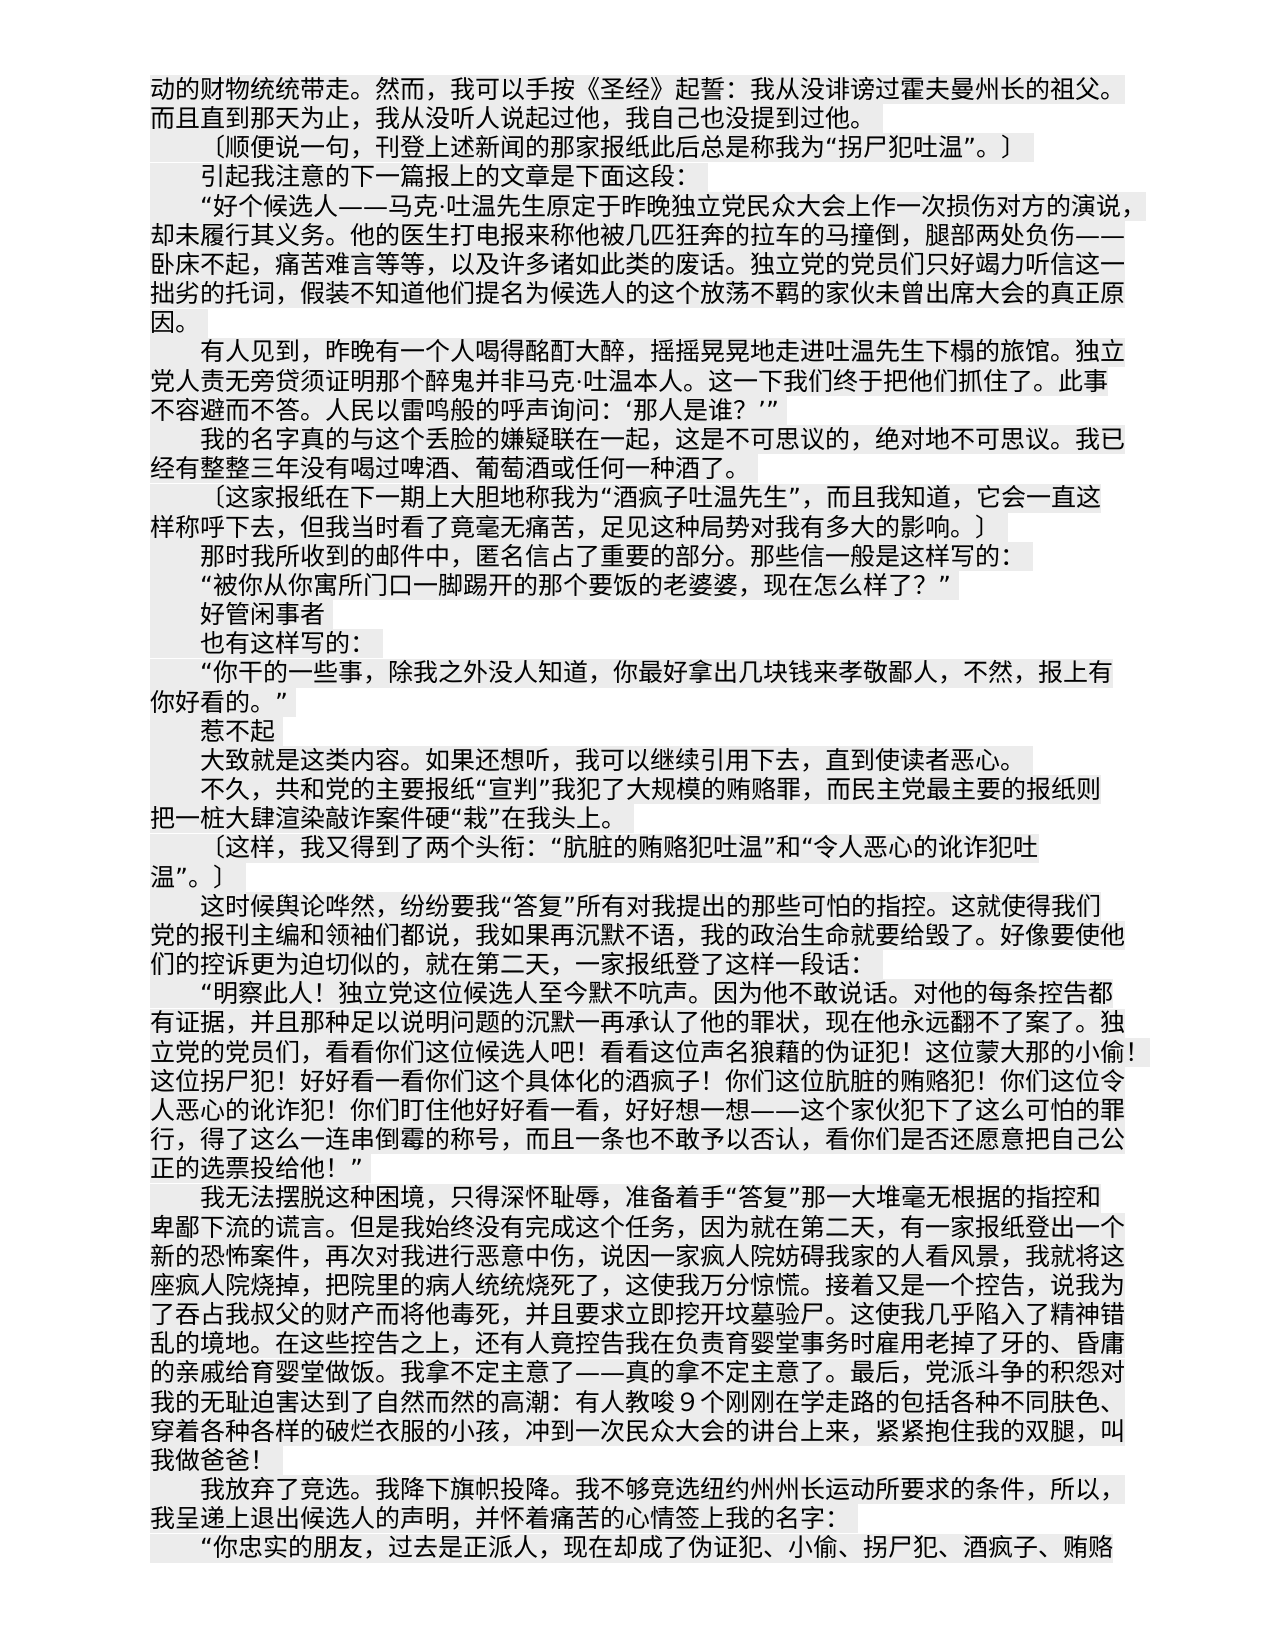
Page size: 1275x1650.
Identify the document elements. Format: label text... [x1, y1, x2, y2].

text 想起1870年馬克吐溫寫的短篇小說---竞选州长 ， 竞选州长 ■［美］马克．吐温 唐萌荪译 几个月之前，我被提名为纽约州州长候选人，代表独立党与斯坦华脱·勒·伍福特先生和约翰·特·霍夫曼先生竞选。我总觉得自己有超过这两位先生的显著的优点，那就是我的名声好。从报上容易看出：如果说这两位先生也曾知道爱护名声的好处，那是以往的事。近几年来，他们显然已将各种无耻罪行视为家常便饭。当时，我虽然对自己的长处暗自庆幸，但是一想到我自己的名字得和这些人的名字混在一起到处传播，总有一股不安的混浊潜流在我愉快心情的深处“翻搅”。我心里越来越不安，最后我给祖母写了封信，把这件事告诉她。她很快给我回了信，而且信写得很严峻，她说：“你生平没有做过一件对不起人的事——一件也没有做过。你看看报纸吧——一看就会明白伍福特和霍夫曼先生是一种什么样子的人，然后再看你愿不愿意把自己降低到他们那样的水平，跟他们一起竞选。” 这也正是我的想法！那晚我一夜没合眼。但我毕竟不能打退堂鼓。我已经完全卷进去了，只好战斗下去。 当我一边吃早饭，一边无精打采地翻阅报纸时，看到这样一段消息，说实在话，我以前还从来没有这样惊慌失措过： “伪证罪——那就是１８６３年，在交趾支那的瓦卡瓦克，有３４名证人证明马克·吐温先生犯有伪证罪，企图侵占一小块香蕉种植地，那是当地一位穷寡妇和她那群孤儿靠着活命的唯一资源。现在马克·吐温先生既然在众人面前出来竞选州长，那么他或许可以屈尊解释一下如下事情的经过。吐温先生不管是对自己或是对要求投票选举他的伟大人民，都有责任澄清此事的真相。他愿意这样做吗？” 我当时惊愕不已！竟有这样一种残酷无情的指控。我从来就没有到过交趾支那！我从来没听说过什么瓦卡瓦克！我也不知道什么香蕉种植地，正如我不知道什么是袋鼠一样！我不知道要怎么办才好，我简直要发疯了，却又毫无办法。那一天我什么事情也没做，就让日子白白溜过去了。第二天早晨，这家报纸再没说别的什么，只有这么一句话： “意味深长——大家都会注意到：吐温先生对交趾支那伪证案一事一直发人深省地保持缄默。” 〔备忘——在这场竞选运动中，这家报纸以后但凡提到我时，必称“臭名昭著的伪证犯吐温”。〕 接着是《新闻报》，登了这样一段话： “需要查清——是否请新州长候选人向急于等着要投他票的同胞们解释一下以下一件小事？那就是吐温先生在蒙大那州野营时，与他住在同一帐篷的伙伴经常丢失小东西，后来这些东西一件不少地都从吐温先生身上或“箱子”（即他卷藏杂物的报纸）里发现了。大家为他着想，不得不对他进行友好的告诫，在他身上涂满柏油，粘上羽毛，叫他坐木杠①，把他撵出去，并劝告他让出铺位，从此别再回来。他愿意解释这件事吗？” 难道还有比这种控告用心更加险恶的吗？我这辈子根本就没有到过蒙大那州呀。 〔此后，这家报纸照例叫我做“蒙大那的小偷吐温”。〕 于是，我开始变得一拿起报纸就有些提心吊胆起来，正如同你想睡觉时拿起一床毯子，可总是不放心，生怕那里面有条蛇似的。有一天，我看到这么一段消息： “谎言已被揭穿！——根据五方位区的密凯尔·奥弗拉纳根先生、华脱街的吉特·彭斯先生和约翰·艾伦先生三位的宣誓证书，现已证实：马克·吐温先生曾恶毒声称我们尊贵的领袖约翰·特·霍夫曼的祖父曾因拦路抢劫而被处绞刑一说，纯属粗暴无理之谎言，毫无事实根据。他毁谤亡人，以谰言玷污其美名，用这种下流手段来达到政治上的成功，使有道德之人甚为沮丧。当我们想到这一卑劣谎言必然会使死者无辜的亲友蒙受极大悲痛时，几乎要被迫煽动起被伤害和被侮辱的公众，立即对诽谤者施以非法的报复。但是我们不这样！还是让他去因受良心谴责而感到痛苦吧。（不过，如果公众义愤填膺，盲目胡来，对诽谤者进行人身伤害，很明显，陪审员不可能对此事件的凶手们定罪，法庭也不可能对他们加以惩罚。）” 最后这句巧妙的话很起作用，当天晚上当“被伤害和被侮辱的公众”从前进来时，吓得我赶紧从床上爬起来，从后门溜走。他们义愤填膺，来时捣毁家具和门窗，走时把能拿动的财物统统带走。然而，我可以手按《圣经》起誓：我从没诽谤过霍夫曼州长的祖父。而且直到那天为止，我从没听人说起过他，我自己也没提到过他。 〔顺便说一句，刊登上述新闻的那家报纸此后总是称我为“拐尸犯吐温”。〕 引起我注意的下一篇报上的文章是下面这段： “好个候选人——马克·吐温先生原定于昨晚独立党民众大会上作一次损伤对方的演说，却未履行其义务。他的医生打电报来称他被几匹狂奔的拉车的马撞倒，腿部两处负伤——卧床不起，痛苦难言等等，以及许多诸如此类的废话。独立党的党员们只好竭力听信这一拙劣的托词，假装不知道他们提名为候选人的这个放荡不羁的家伙未曾出席大会的真正原因。 有人见到，昨晚有一个人喝得酩酊大醉，摇摇晃晃地走进吐温先生下榻的旅馆。独立党人责无旁贷须证明那个醉鬼并非马克·吐温本人。这一下我们终于把他们抓住了。此事不容避而不答。人民以雷鸣般的呼声询问：‘那人是谁？’” 我的名字真的与这个丢脸的嫌疑联在一起，这是不可思议的，绝对地不可思议。我已经有整整三年没有喝过啤酒、葡萄酒或任何一种酒了。 〔这家报纸在下一期上大胆地称我为“酒疯子吐温先生”，而且我知道，它会一直这样称呼下去，但我当时看了竟毫无痛苦，足见这种局势对我有多大的影响。〕 那时我所收到的邮件中，匿名信占了重要的部分。那些信一般是这样写的： “被你从你寓所门口一脚踢开的那个要饭的老婆婆，现在怎么样了？” 好管闲事者 也有这样写的： “你干的一些事，除我之外没人知道，你最好拿出几块钱来孝敬鄙人，不然，报上有你好看的。” 惹不起 大致就是这类内容。如果还想听，我可以继续引用下去，直到使读者恶心。 不久，共和党的主要报纸“宣判”我犯了大规模的贿赂罪，而民主党最主要的报纸则把一桩大肆渲染敲诈案件硬“栽”在我头上。 〔这样，我又得到了两个头衔：“肮脏的贿赂犯吐温”和“令人恶心的讹诈犯吐温”。〕 这时候舆论哗然，纷纷要我“答复”所有对我提出的那些可怕的指控。这就使得我们党的报刊主编和领袖们都说，我如果再沉默不语，我的政治生命就要给毁了。好像要使他们的控诉更为迫切似的，就在第二天，一家报纸登了这样一段话： “明察此人！独立党这位候选人至今默不吭声。因为他不敢说话。对他的每条控告都有证据，并且那种足以说明问题的沉默一再承认了他的罪状，现在他永远翻不了案了。独立党的党员们，看看你们这位候选人吧！看看这位声名狼藉的伪证犯！这位蒙大那的小偷！这位拐尸犯！好好看一看你们这个具体化的酒疯子！你们这位肮脏的贿赂犯！你们这位令人恶心的讹诈犯！你们盯住他好好看一看，好好想一想——这个家伙犯下了这么可怕的罪行，得了这么一连串倒霉的称号，而且一条也不敢予以否认，看你们是否还愿意把自己公正的选票投给他！” 我无法摆脱这种困境，只得深怀耻辱，准备着手“答复”那一大堆毫无根据的指控和卑鄙下流的谎言。但是我始终没有完成这个任务，因为就在第二天，有一家报纸登出一个新的恐怖案件，再次对我进行恶意中伤，说因一家疯人院妨碍我家的人看风景，我就将这座疯人院烧掉，把院里的病人统统烧死了，这使我万分惊慌。接着又是一个控告，说我为了吞占我叔父的财产而将他毒死，并且要求立即挖开坟墓验尸。这使我几乎陷入了精神错乱的境地。在这些控告之上，还有人竟控告我在负责育婴堂事务时雇用老掉了牙的、昏庸的亲戚给育婴堂做饭。我拿不定主意了——真的拿不定主意了。最后，党派斗争的积怨对我的无耻迫害达到了自然而然的高潮：有人教唆９个刚刚在学走路的包括各种不同肤色、穿着各种各样的破烂衣服的小孩，冲到一次民众大会的讲台上来，紧紧抱住我的双腿，叫我做爸爸！ 我放弃了竞选。我降下旗帜投降。我不够竞选纽约州州长运动所要求的条件，所以，我呈递上退出候选人的声明，并怀着痛苦的心情签上我的名字： “你忠实的朋友，过去是正派人，现在却成了伪证犯、小偷、拐尸犯、酒疯子、贿赂犯和讹诈犯的马克·吐温。”● （１８７０年） ①坐木杠；这是当时美国的一种私刑。把认为犯有罪行的人绑住，身上涂上柏油，粘上羽毛，让他跨坐在一根木棍上，抬着他游街示众。——译注 [150, 75, 1125, 1563]
